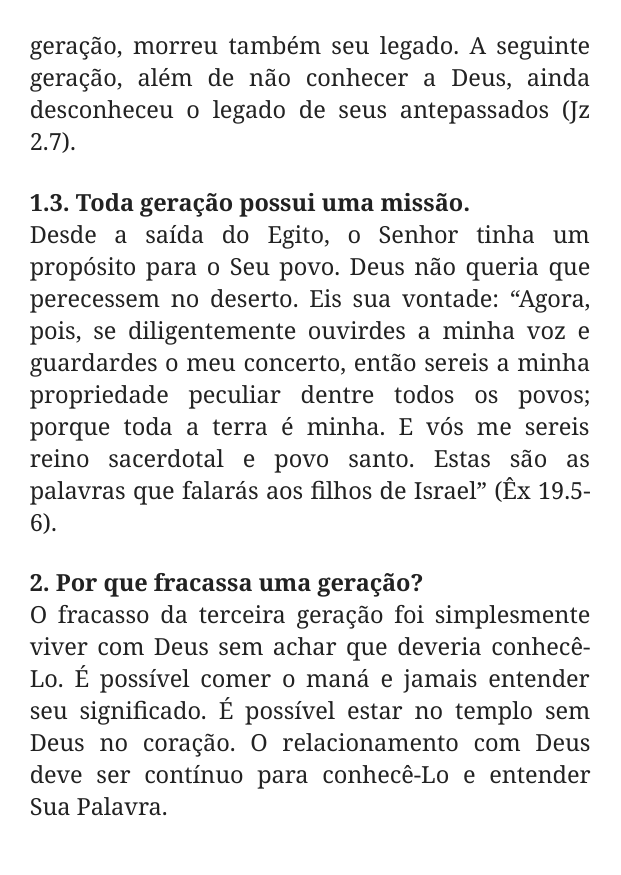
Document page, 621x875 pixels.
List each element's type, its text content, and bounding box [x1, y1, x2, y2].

text Desde a saída do Egito, o Senhor tinha um propósito para o Seu povo. Deus não queria que perecessem no deserto. Eis sua vontade: “Agora, pois, se diligentemente ouvirdes a minha voz e guardardes o meu concerto, então sereis a minha propriedade peculiar dentre todos os povos; porque toda a terra é minha. E vós me sereis reino sacerdotal e povo santo. Estas são as palavras que falarás aos filhos de Israel” (Êx 19.5-6). [29, 218, 591, 538]
text geração, morreu também seu legado. A seguinte geração, além de não conhecer a Deus, ainda desconheceu o legado de seus antepassados (Jz 2.7). [29, 29, 591, 157]
text 1.3. Toda geração possui uma missão. [29, 186, 591, 218]
text 2. Por que fracassa uma geração? [29, 567, 591, 599]
text O fracasso da terceira geração foi simplesmente viver com Deus sem achar que deveria conhecê-Lo. É possível comer o maná e jamais entender seu significado. É possível estar no templo sem Deus no coração. O relacionamento com Deus deve ser contínuo para conhecê-Lo e entender Sua Palavra. [29, 599, 591, 822]
